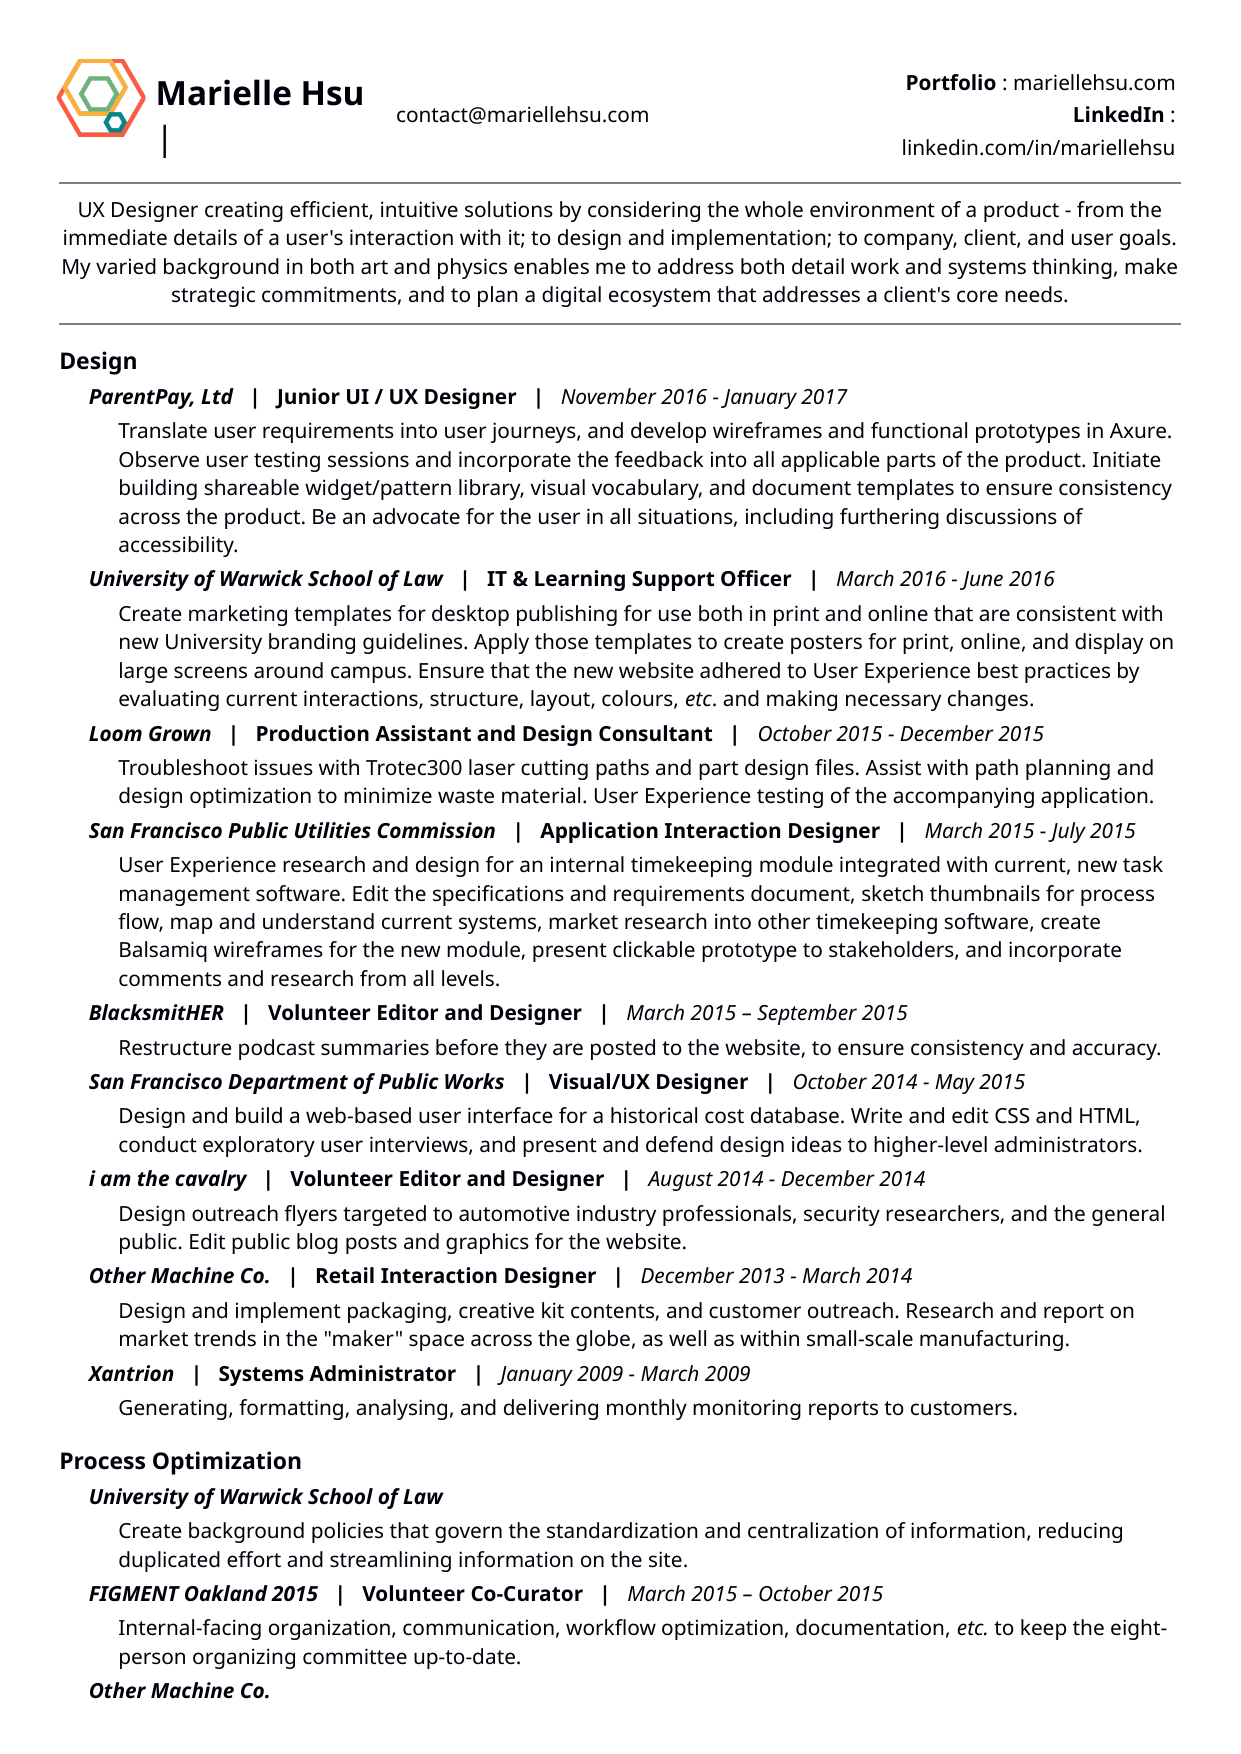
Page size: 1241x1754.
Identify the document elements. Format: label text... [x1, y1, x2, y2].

text Design [59, 345, 1181, 376]
text Translate user requirements into user journeys, and develop wireframes and functional prototypes in Axure. Observe user testing sessions and incorporate the feedback into all applicable parts of the product. Initiate building shareable widget/pattern library, visual vocabulary, and document templates to ensure consistency across the product. Be an advocate for the user in all situations, including furthering discussions of accessibility. [118, 416, 1181, 559]
text Process Optimization [59, 1445, 1181, 1476]
text Create marketing templates for desktop publishing for use both in print and online that are consistent with new University branding guidelines. Apply those templates to create posters for print, online, and display on large screens around campus. Ensure that the new website adhered to User Experience best practices by evaluating current interactions, structure, layout, colours, etc. and making necessary changes. [118, 599, 1181, 713]
text Create background policies that govern the standardization and centralization of information, reducing duplicated effort and streamlining information on the site. [118, 1516, 1181, 1573]
text UX Designer creating efficient, intuitive solutions by considering the whole environment of a product - from the immediate details of a user's interaction with it; to design and implementation; to company, client, and user goals. My varied background in both art and physics enables me to address both detail work and systems thinking, make strategic commitments, and to plan a digital ecosystem that addresses a client's core needs. [59, 195, 1181, 309]
table_header contact@mariellehsu.com [390, 62, 794, 167]
text Other Machine Co. | Retail Interaction Designer | December 2013 - March 2014 [88, 1261, 1181, 1290]
text Restructure podcast summaries before they are posted to the website, to ensure consistency and accuracy. [118, 1033, 1181, 1061]
text Troubleshoot issues with Trotec300 laser cutting paths and part design files. Assist with path planning and design optimization to minimize waste material. User Experience testing of the accompanying application. [118, 753, 1181, 810]
text FIGMENT Oakland 2015 | Volunteer Co-Curator | March 2015 – October 2015 [88, 1579, 1181, 1607]
text Design and implement packaging, creative kit contents, and customer outreach. Research and report on market trends in the "maker" space across the globe, as well as within small-scale manufacturing. [118, 1296, 1181, 1353]
text University of Warwick School of Law | IT & Learning Support Officer | March 2016 - June 2016 [88, 564, 1181, 593]
text Internal-facing organization, communication, workflow optimization, documentation, etc. to keep the eight-person organizing committee up-to-date. [118, 1613, 1181, 1670]
table_header Portfolio : mariellehsu.com LinkedIn : linkedin.com/in/mariellehsu [794, 62, 1181, 167]
text Other Machine Co. [88, 1676, 1181, 1705]
text San Francisco Public Utilities Commission | Application Interaction Designer | March 2015 - July 2015 [88, 816, 1181, 844]
text Generating, formatting, analysing, and delivering monthly monitoring reports to customers. [118, 1393, 1181, 1421]
text Design and build a web-based user interface for a historical cost database. Write and edit CSS and HTML, conduct exploratory user interviews, and present and defend design ideas to higher-level administrators. [118, 1101, 1181, 1158]
text Design outreach flyers targeted to automotive industry professionals, security researchers, and the general public. Edit public blog posts and graphics for the website. [118, 1199, 1181, 1256]
text User Experience research and design for an internal timekeeping module integrated with current, new task management software. Edit the specifications and requirements document, sketch thumbnails for process flow, map and understand current systems, market research into other timekeeping software, create Balsamiq wireframes for the new module, present clickable prototype to stakeholders, and incorporate comments and research from all levels. [118, 850, 1181, 992]
text San Francisco Department of Public Works | Visual/UX Designer | October 2014 - May 2015 [88, 1067, 1181, 1096]
text ParentPay, Ltd | Junior UI / UX Designer | November 2016 - January 2017 [88, 382, 1181, 411]
text BlacksmitHER | Volunteer Editor and Designer | March 2015 – September 2015 [88, 998, 1181, 1027]
text University of Warwick School of Law [88, 1482, 1181, 1510]
table_header Marielle Hsu | [59, 62, 390, 167]
picture [56, 59, 146, 137]
text i am the cavalry | Volunteer Editor and Designer | August 2014 - December 2014 [88, 1164, 1181, 1193]
text Loom Grown | Production Assistant and Design Consultant | October 2015 - December 2015 [88, 719, 1181, 747]
text Xantrion | Systems Administrator | January 2009 - March 2009 [88, 1359, 1181, 1387]
